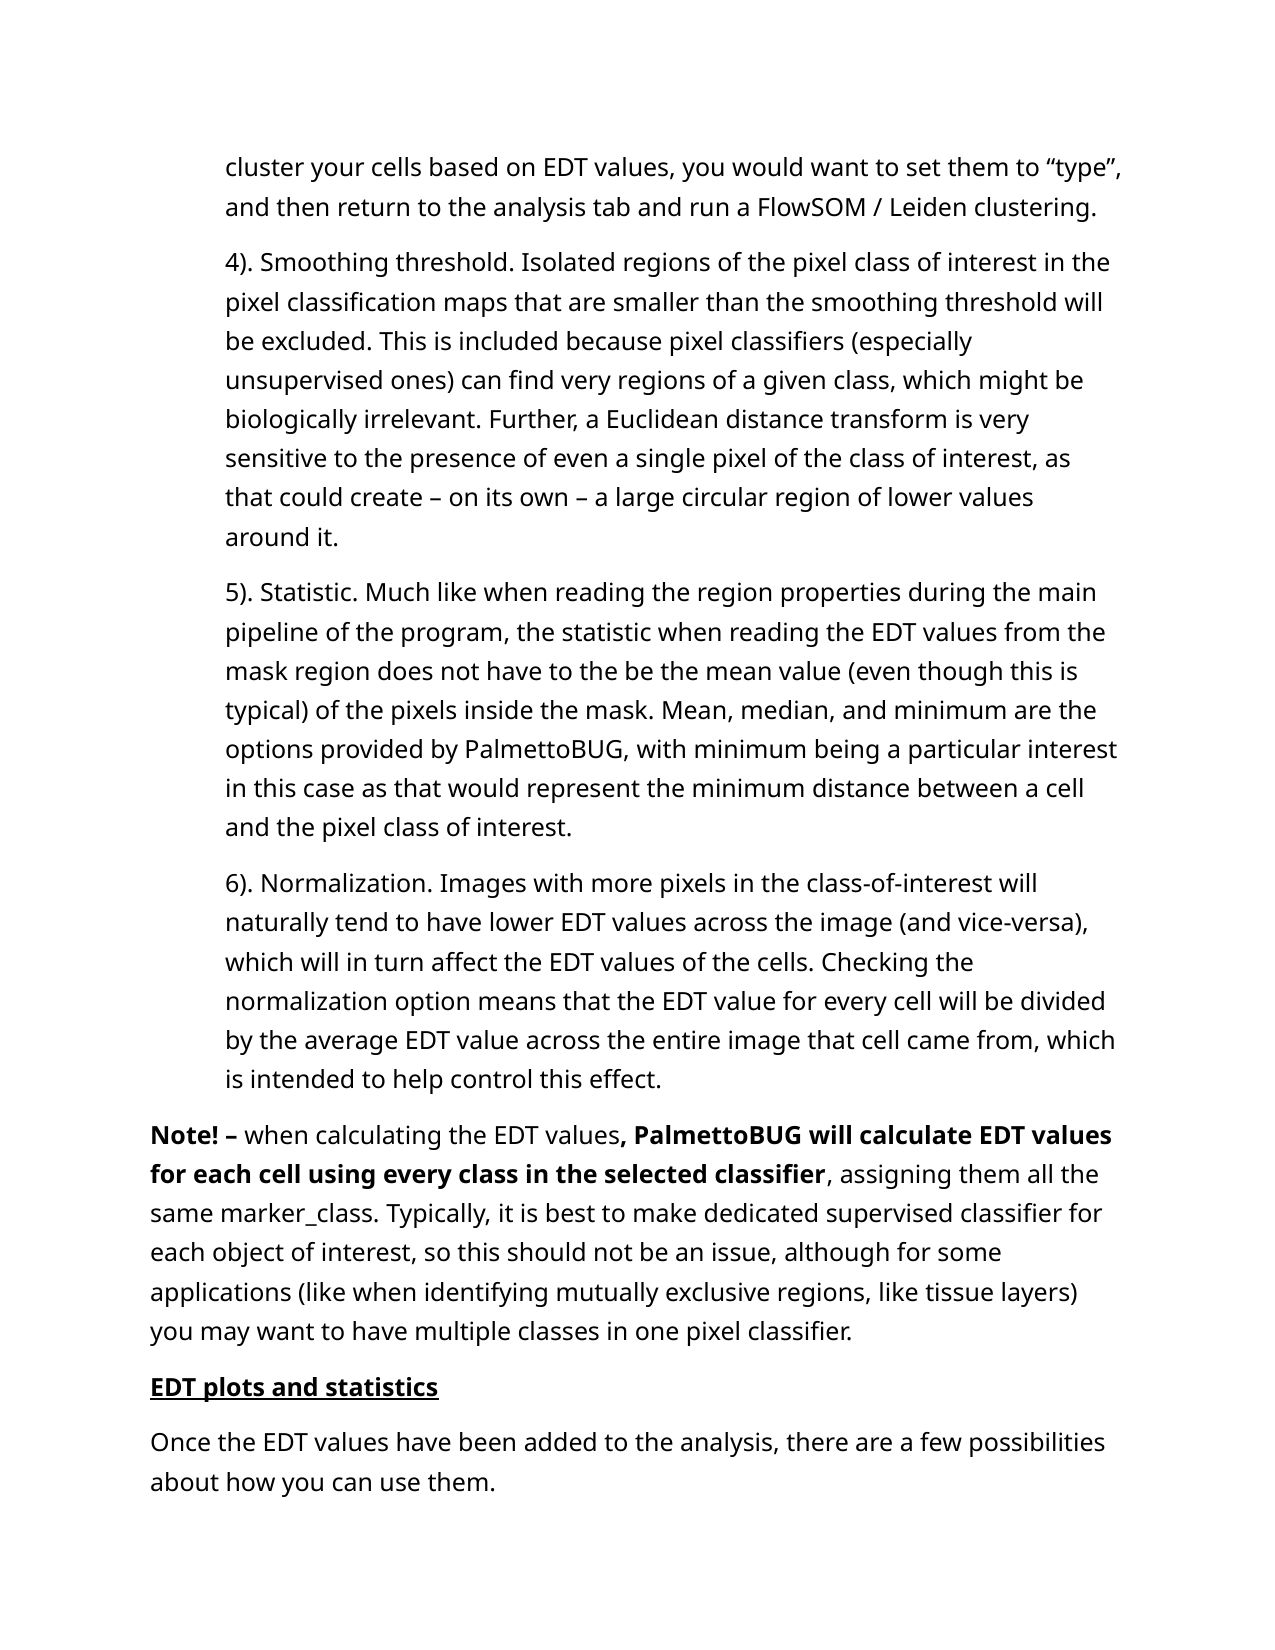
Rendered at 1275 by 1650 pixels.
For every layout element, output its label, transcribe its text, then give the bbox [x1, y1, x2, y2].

text cluster your cells based on EDT values, you would want to set them to “type”, and then return to the analysis tab and run a FlowSOM / Leiden clustering. [225, 150, 1125, 223]
text EDT plots and statistics [150, 1369, 1125, 1403]
text Once the EDT values have been added to the analysis, there are a few possibilities about how you can use them. [150, 1425, 1125, 1498]
text 5). Statistic. Much like when reading the region properties during the main pipeline of the program, the statistic when reading the EDT values from the mask region does not have to the be the mean value (even though this is typical) of the pixels inside the mask. Mean, median, and minimum are the options provided by PalmettoBUG, with minimum being a particular interest in this case as that would represent the minimum distance between a cell and the pixel class of interest. [225, 575, 1125, 844]
text Note! – when calculating the EDT values, PalmettoBUG will calculate EDT values for each cell using every class in the selected classifier, assigning them all the same marker_class. Typically, it is best to make dedicated supervised classifier for each object of interest, so this should not be an issue, although for some applications (like when identifying mutually exclusive regions, like tissue layers) you may want to have multiple classes in one pixel classifier. [150, 1117, 1125, 1347]
text 4). Smoothing threshold. Isolated regions of the pixel class of interest in the pixel classification maps that are smaller than the smoothing threshold will be excluded. This is included because pixel classifiers (especially unsupervised ones) can find very regions of a given class, which might be biologically irrelevant. Further, a Euclidean distance transform is very sensitive to the presence of even a single pixel of the class of interest, as that could create – on its own – a large circular region of lower values around it. [225, 245, 1125, 553]
text 6). Normalization. Images with more pixels in the class-of-interest will naturally tend to have lower EDT values across the image (and vice-versa), which will in turn affect the EDT values of the cells. Checking the normalization option means that the EDT value for every cell will be divided by the average EDT value across the entire image that cell came from, which is intended to help control this effect. [225, 866, 1125, 1096]
